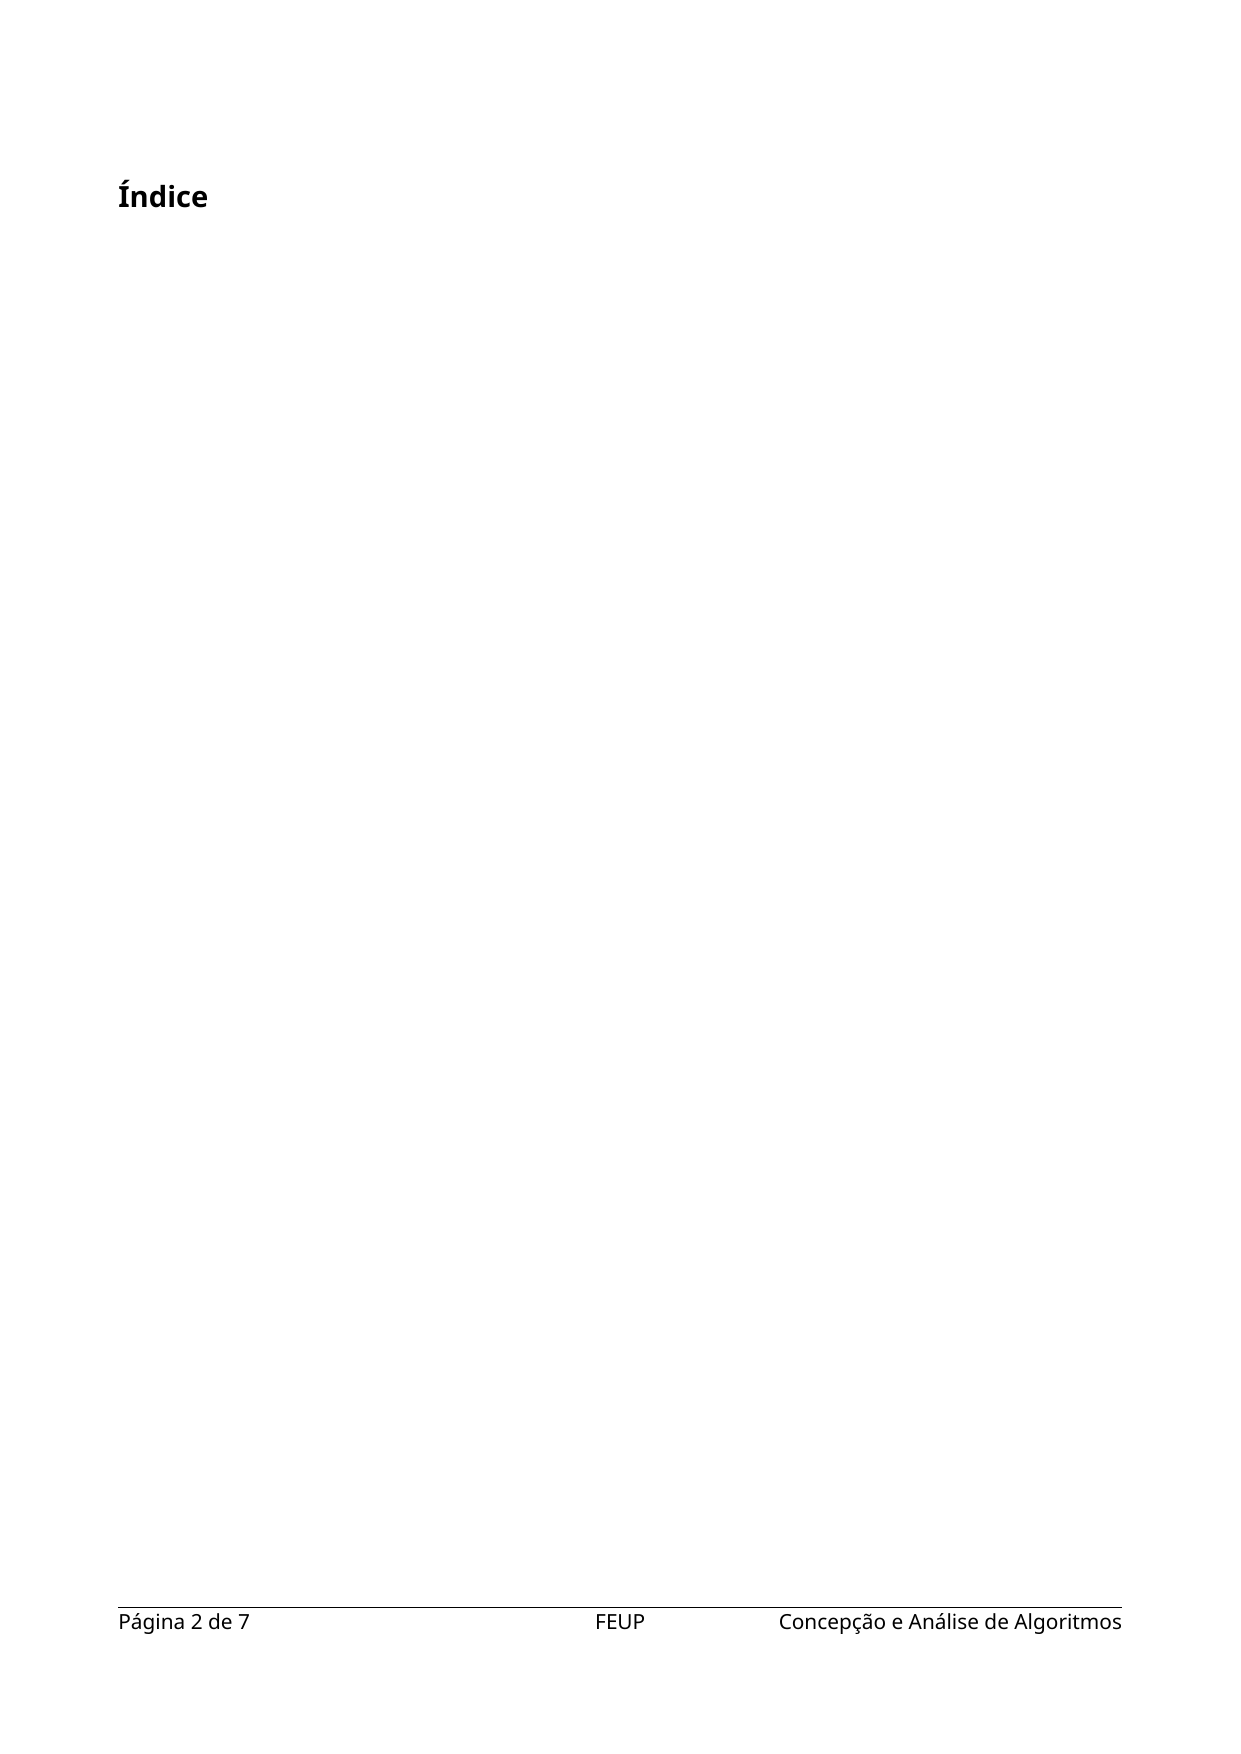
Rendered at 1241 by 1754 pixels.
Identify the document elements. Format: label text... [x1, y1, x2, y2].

text Índice [118, 176, 1122, 216]
